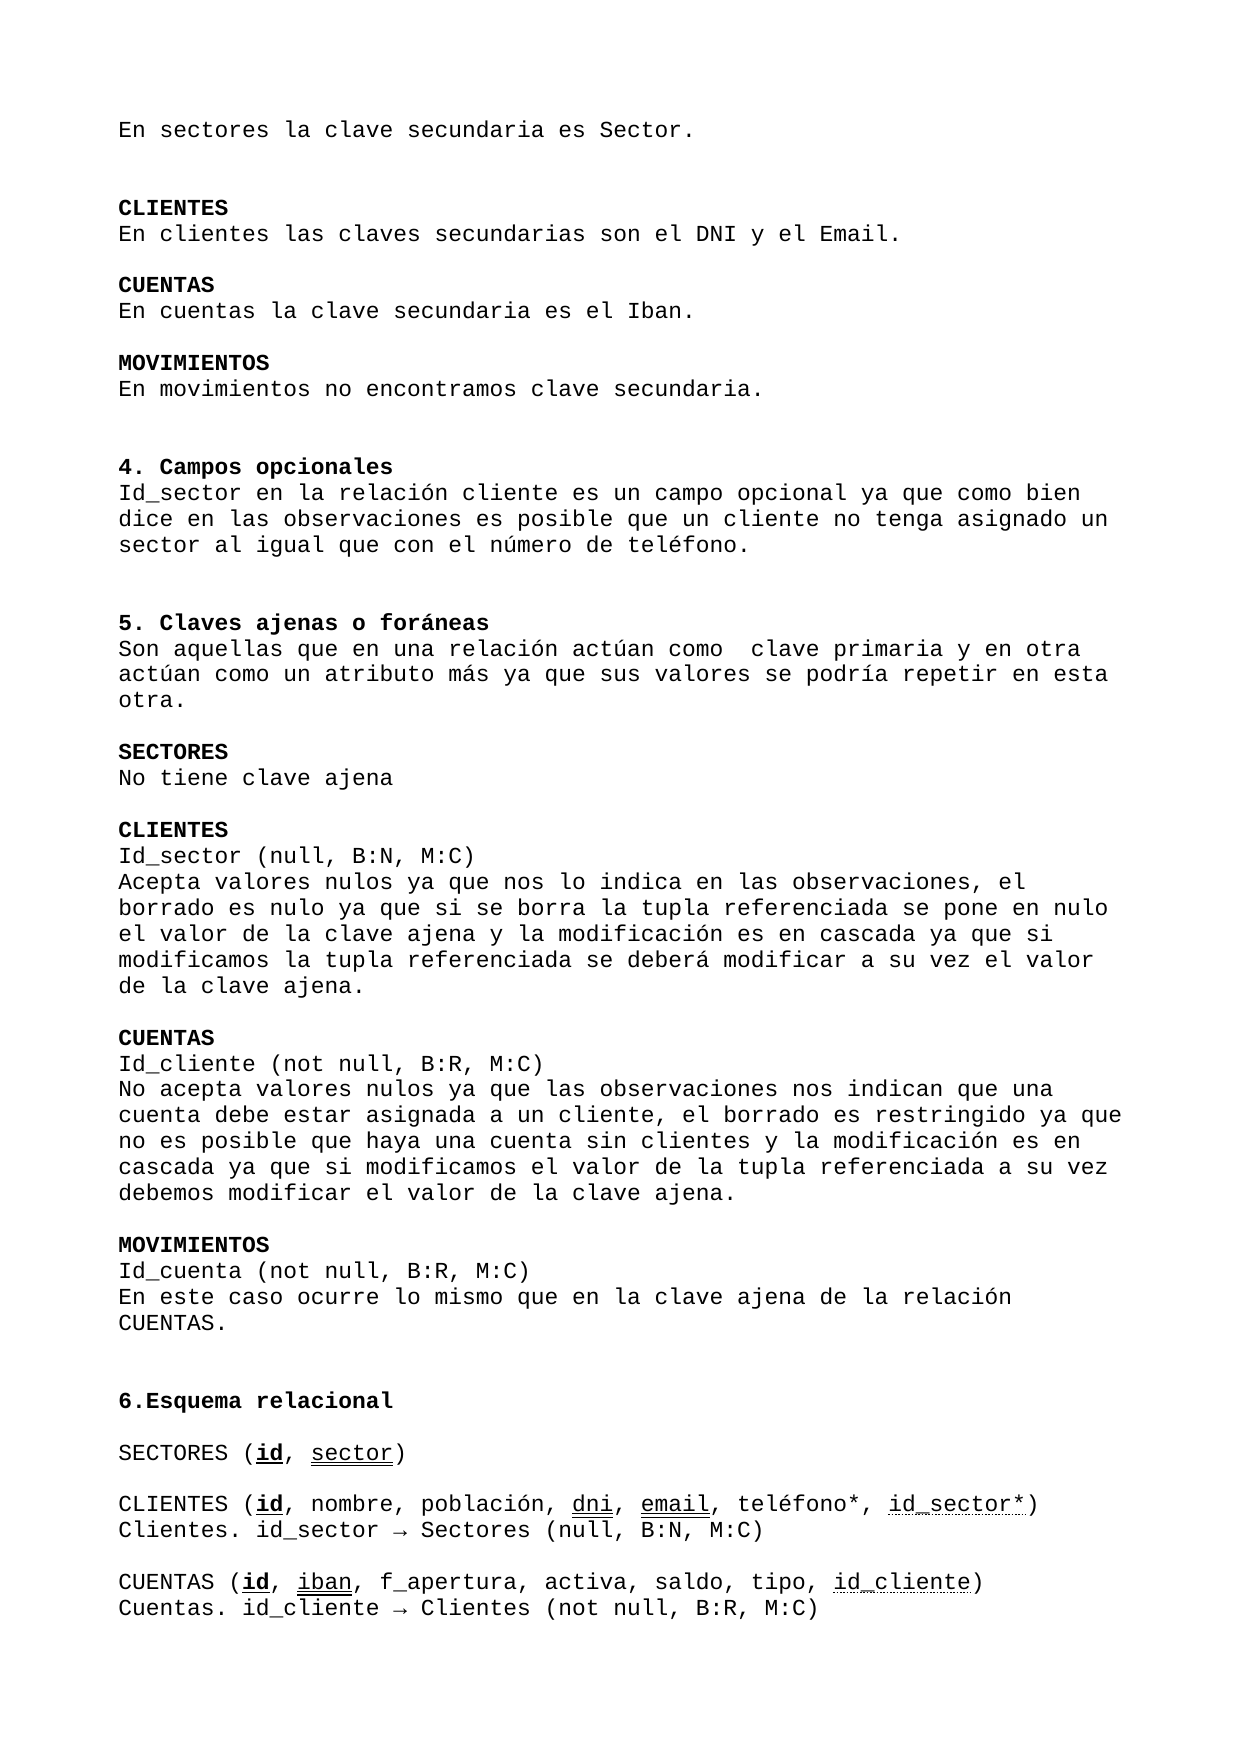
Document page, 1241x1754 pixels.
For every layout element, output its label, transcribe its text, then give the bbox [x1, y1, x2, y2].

text Acepta valores nulos ya que nos lo indica en las observaciones, el borrado es nulo ya que si se borra la tupla referenciada se pone en nulo el valor de la clave ajena y la modificación es en cascada ya que si modificamos la tupla referenciada se deberá modificar a su vez el valor de la clave ajena. [118, 870, 1122, 1000]
text En clientes las claves secundarias son el DNI y el Email. [118, 222, 1122, 248]
text CLIENTES (id, nombre, población, dni, email, teléfono*, id_sector*) [118, 1493, 1122, 1519]
text En cuentas la clave secundaria es el Iban. [118, 300, 1122, 326]
text SECTORES [118, 741, 1122, 767]
text Id_cuenta (not null, B:R, M:C) [118, 1259, 1122, 1285]
text 5. Claves ajenas o foráneas [118, 611, 1122, 637]
text Son aquellas que en una relación actúan como clave primaria y en otra actúan como un atributo más ya que sus valores se podría repetir en esta otra. [118, 637, 1122, 715]
text Clientes. id_sector → Sectores (null, B:N, M:C) [118, 1519, 1122, 1545]
text CUENTAS [118, 274, 1122, 300]
text No acepta valores nulos ya que las observaciones nos indican que una cuenta debe estar asignada a un cliente, el borrado es restringido ya que no es posible que haya una cuenta sin clientes y la modificación es en cascada ya que si modificamos el valor de la tupla referenciada a su vez debemos modificar el valor de la clave ajena. [118, 1078, 1122, 1207]
text 4. Campos opcionales [118, 455, 1122, 481]
text Id_sector en la relación cliente es un campo opcional ya que como bien dice en las observaciones es posible que un cliente no tenga asignado un sector al igual que con el número de teléfono. [118, 481, 1122, 559]
text Cuentas. id_cliente → Clientes (not null, B:R, M:C) [118, 1597, 1122, 1622]
text En este caso ocurre lo mismo que en la clave ajena de la relación CUENTAS. [118, 1285, 1122, 1337]
text En sectores la clave secundaria es Sector. [118, 118, 1122, 144]
text MOVIMIENTOS [118, 1233, 1122, 1259]
text En movimientos no encontramos clave secundaria. [118, 377, 1122, 403]
text 6.Esquema relacional [118, 1389, 1122, 1415]
text CUENTAS [118, 1026, 1122, 1052]
text CLIENTES [118, 196, 1122, 222]
text CUENTAS (id, iban, f_apertura, activa, saldo, tipo, id_cliente) [118, 1571, 1122, 1597]
text SECTORES (id, sector) [118, 1441, 1122, 1467]
text Id_sector (null, B:N, M:C) [118, 844, 1122, 870]
text CLIENTES [118, 818, 1122, 844]
text No tiene clave ajena [118, 767, 1122, 792]
text Id_cliente (not null, B:R, M:C) [118, 1052, 1122, 1078]
text MOVIMIENTOS [118, 352, 1122, 377]
